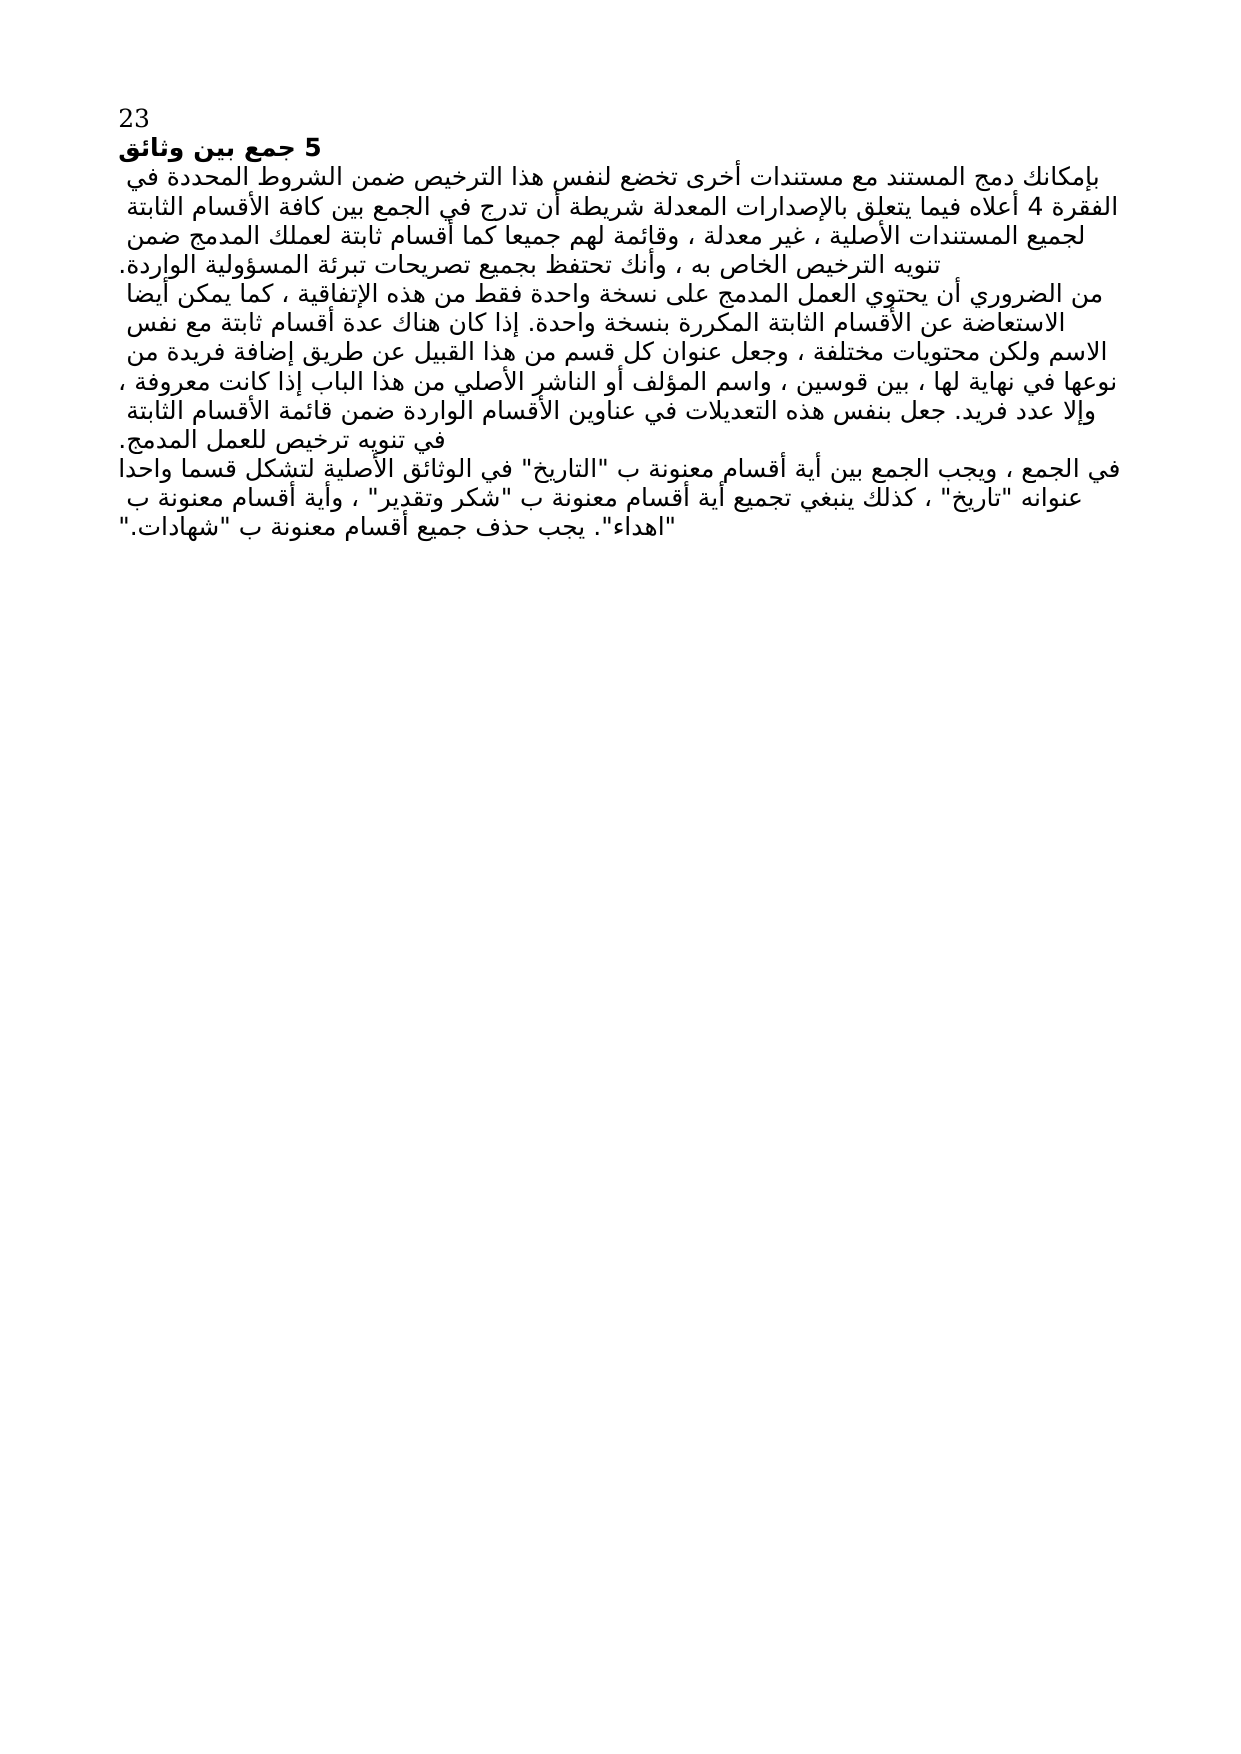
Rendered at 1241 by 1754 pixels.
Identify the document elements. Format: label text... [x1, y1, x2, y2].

subtitle 5 جمع بين وثائق بإمكانك دمج المستند مع مستندات أخرى تخضع لنفس هذا الترخيص ضمن الشروط المحددة في الفقرة 4 أعلاه فيما يتعلق بالإصدارات المعدلة شريطة أن تدرج في الجمع بين كافة الأقسام الثابتة لجميع المستندات الأصلية ، غير معدلة ، وقائمة لهم جميعا كما أقسام ثابتة لعملك المدمج ضمن تنويه الترخيص الخاص به ، وأنك تحتفظ بجميع تصريحات تبرئة المسؤولية الواردة. من الضروري أن يحتوي العمل المدمج على نسخة واحدة فقط من هذه الإتفاقية ، كما يمكن أيضا الاستعاضة عن الأقسام الثابتة المكررة بنسخة واحدة. إذا كان هناك عدة أقسام ثابتة مع نفس الاسم ولكن محتويات مختلفة ، وجعل عنوان كل قسم من هذا القبيل عن طريق إضافة فريدة من نوعها في نهاية لها ، بين قوسين ، واسم المؤلف أو الناشر الأصلي من هذا الباب إذا كانت معروفة ، وإلا عدد فريد. جعل بنفس هذه التعديلات في عناوين الأقسام الواردة ضمن قائمة الأقسام الثابتة في تنويه ترخيص للعمل المدمج. في الجمع ، ويجب الجمع بين أية أقسام معنونة ب "التاريخ" في الوثائق الأصلية لتشكل قسما واحدا عنوانه "تاريخ" ، كذلك ينبغي تجميع أية أقسام معنونة ب "شكر وتقدير" ، وأية أقسام معنونة ب "اهداء". يجب حذف جميع أقسام معنونة ب "شهادات." [118, 133, 1122, 542]
